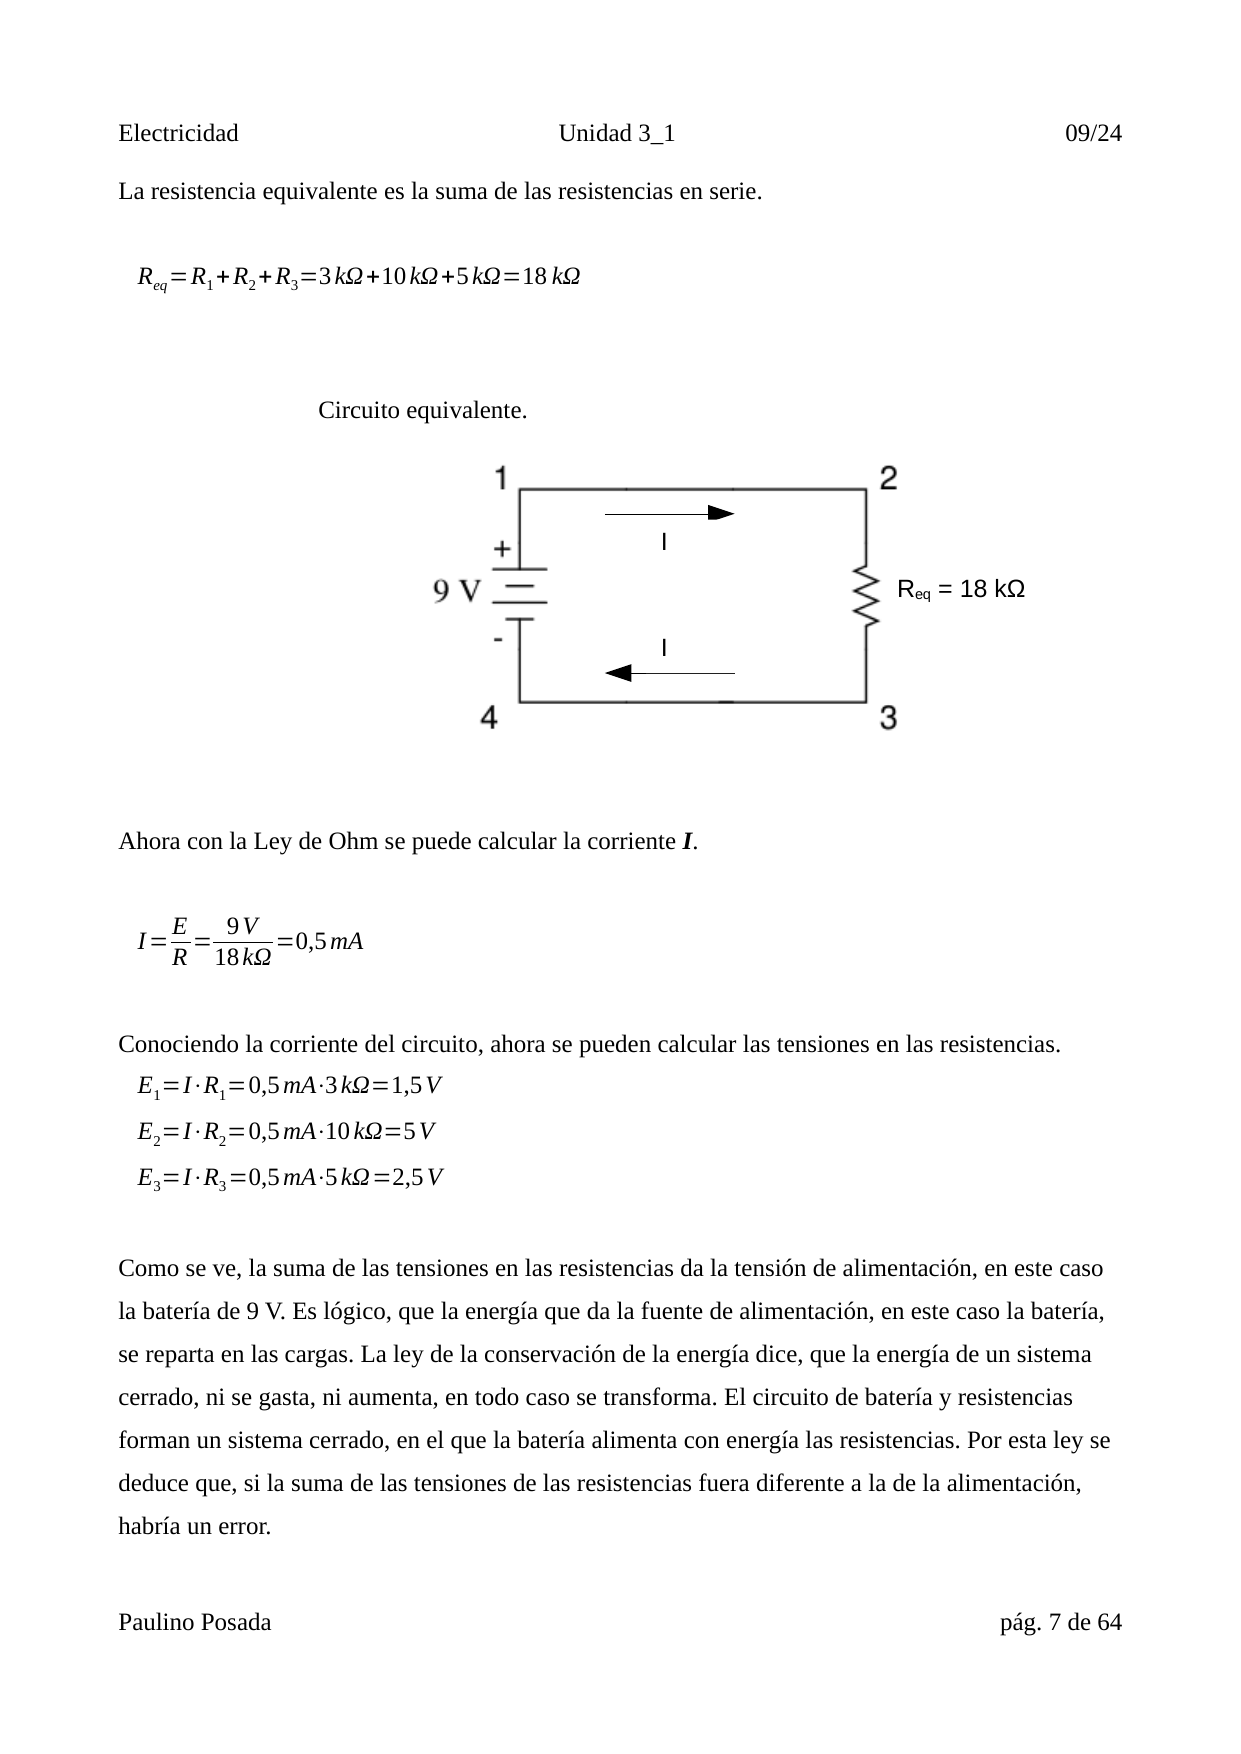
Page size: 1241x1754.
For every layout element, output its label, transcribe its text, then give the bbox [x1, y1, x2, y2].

text Conociendo la corriente del circuito, ahora se pueden calcular las tensiones en las resistencias. [118, 1029, 1122, 1058]
text Ahora con la Ley de Ohm se puede calcular la corriente I. [118, 826, 1122, 855]
text Circuito equivalente. [118, 395, 1122, 423]
text Como se ve, la suma de las tensiones en las resistencias da la tensión de alimentación, en este caso la batería de 9 V. Es lógico, que la energía que da la fuente de alimentación, en este caso la batería, se reparta en las cargas. La ley de la conservación de la energía dice, que la energía de un sistema cerrado, ni se gasta, ni aumenta, en todo caso se transforma. El circuito de batería y resistencias forman un sistema cerrado, en el que la batería alimenta con energía las resistencias. Por esta ley se deduce que, si la suma de las tensiones de las resistencias fuera diferente a la de la alimentación, habría un error. [118, 1253, 1122, 1540]
text La resistencia equivalente es la suma de las resistencias en serie. [118, 176, 1122, 205]
picture [413, 452, 966, 740]
